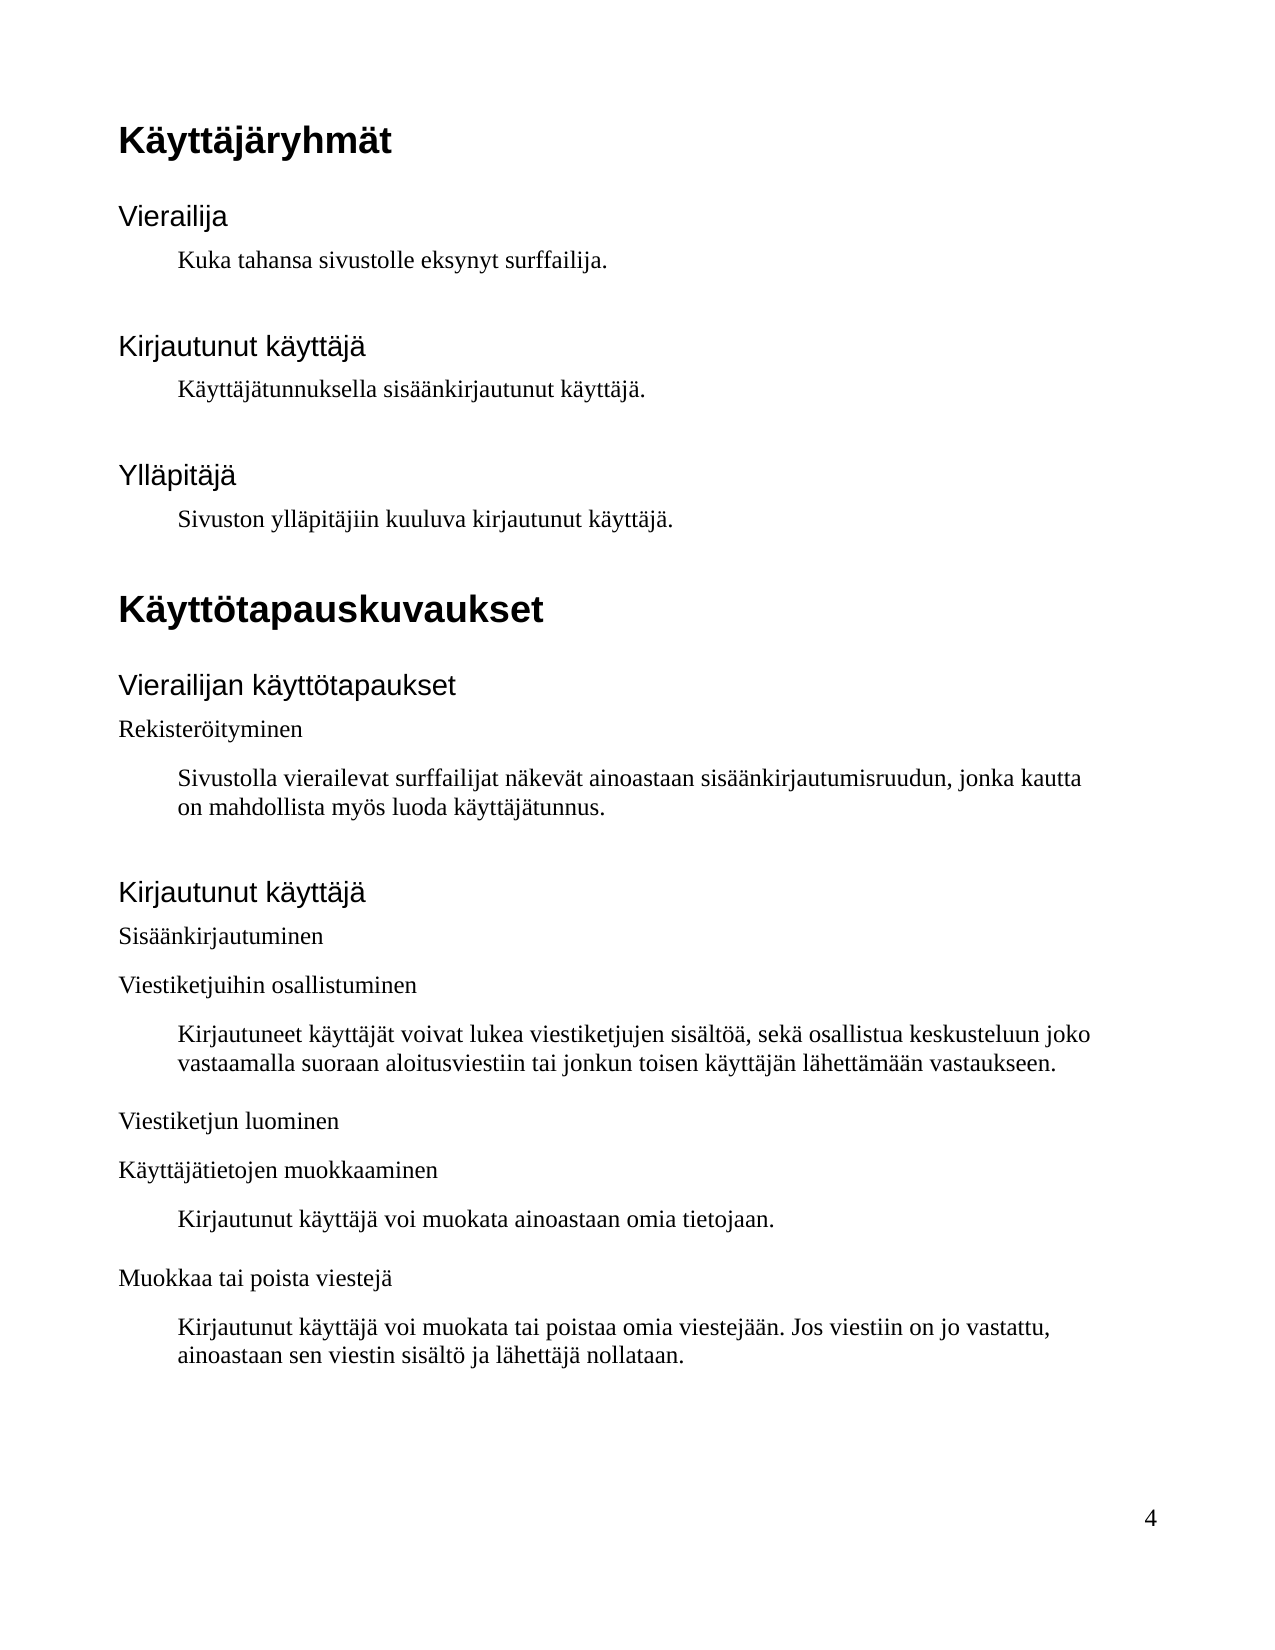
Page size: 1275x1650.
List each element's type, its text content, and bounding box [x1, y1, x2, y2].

text Muokkaa tai poista viestejä [118, 1263, 1157, 1292]
subtitle Ylläpitäjä [118, 458, 1157, 491]
text Sivuston ylläpitäjiin kuuluva kirjautunut käyttäjä. [177, 504, 1098, 533]
text Kirjautunut käyttäjä voi muokata ainoastaan omia tietojaan. [177, 1204, 1098, 1233]
subtitle Vierailija [118, 199, 1157, 233]
subtitle Käyttötapauskuvaukset [118, 587, 1157, 631]
text Käyttäjätietojen muokkaaminen [118, 1156, 1157, 1184]
subtitle Kirjautunut käyttäjä [118, 875, 1157, 909]
text Sisäänkirjautuminen [118, 921, 1157, 950]
text Viestiketjun luominen [118, 1106, 1157, 1135]
text Kirjautunut käyttäjä voi muokata tai poistaa omia viestejään. Jos viestiin on jo vastattu, ainoastaan sen viestin sisältö ja lähettäjä nollataan. [177, 1312, 1098, 1369]
text Sivustolla vierailevat surffailijat näkevät ainoastaan sisäänkirjautumisruudun, jonka kautta on mahdollista myös luoda käyttäjätunnus. [177, 763, 1098, 821]
text Viestiketjuihin osallistuminen [118, 970, 1157, 999]
subtitle Kirjautunut käyttäjä [118, 328, 1157, 362]
text Kuka tahansa sivustolle eksynyt surffailija. [177, 245, 1098, 274]
text Kirjautuneet käyttäjät voivat lukea viestiketjujen sisältöä, sekä osallistua keskusteluun joko vastaamalla suoraan aloitusviestiin tai jonkun toisen käyttäjän lähettämään vastaukseen. [177, 1019, 1098, 1077]
subtitle Vierailijan käyttötapaukset [118, 668, 1157, 702]
text Käyttäjätunnuksella sisäänkirjautunut käyttäjä. [177, 374, 1098, 403]
text Rekisteröityminen [118, 714, 1157, 743]
subtitle Käyttäjäryhmät [118, 118, 1157, 162]
